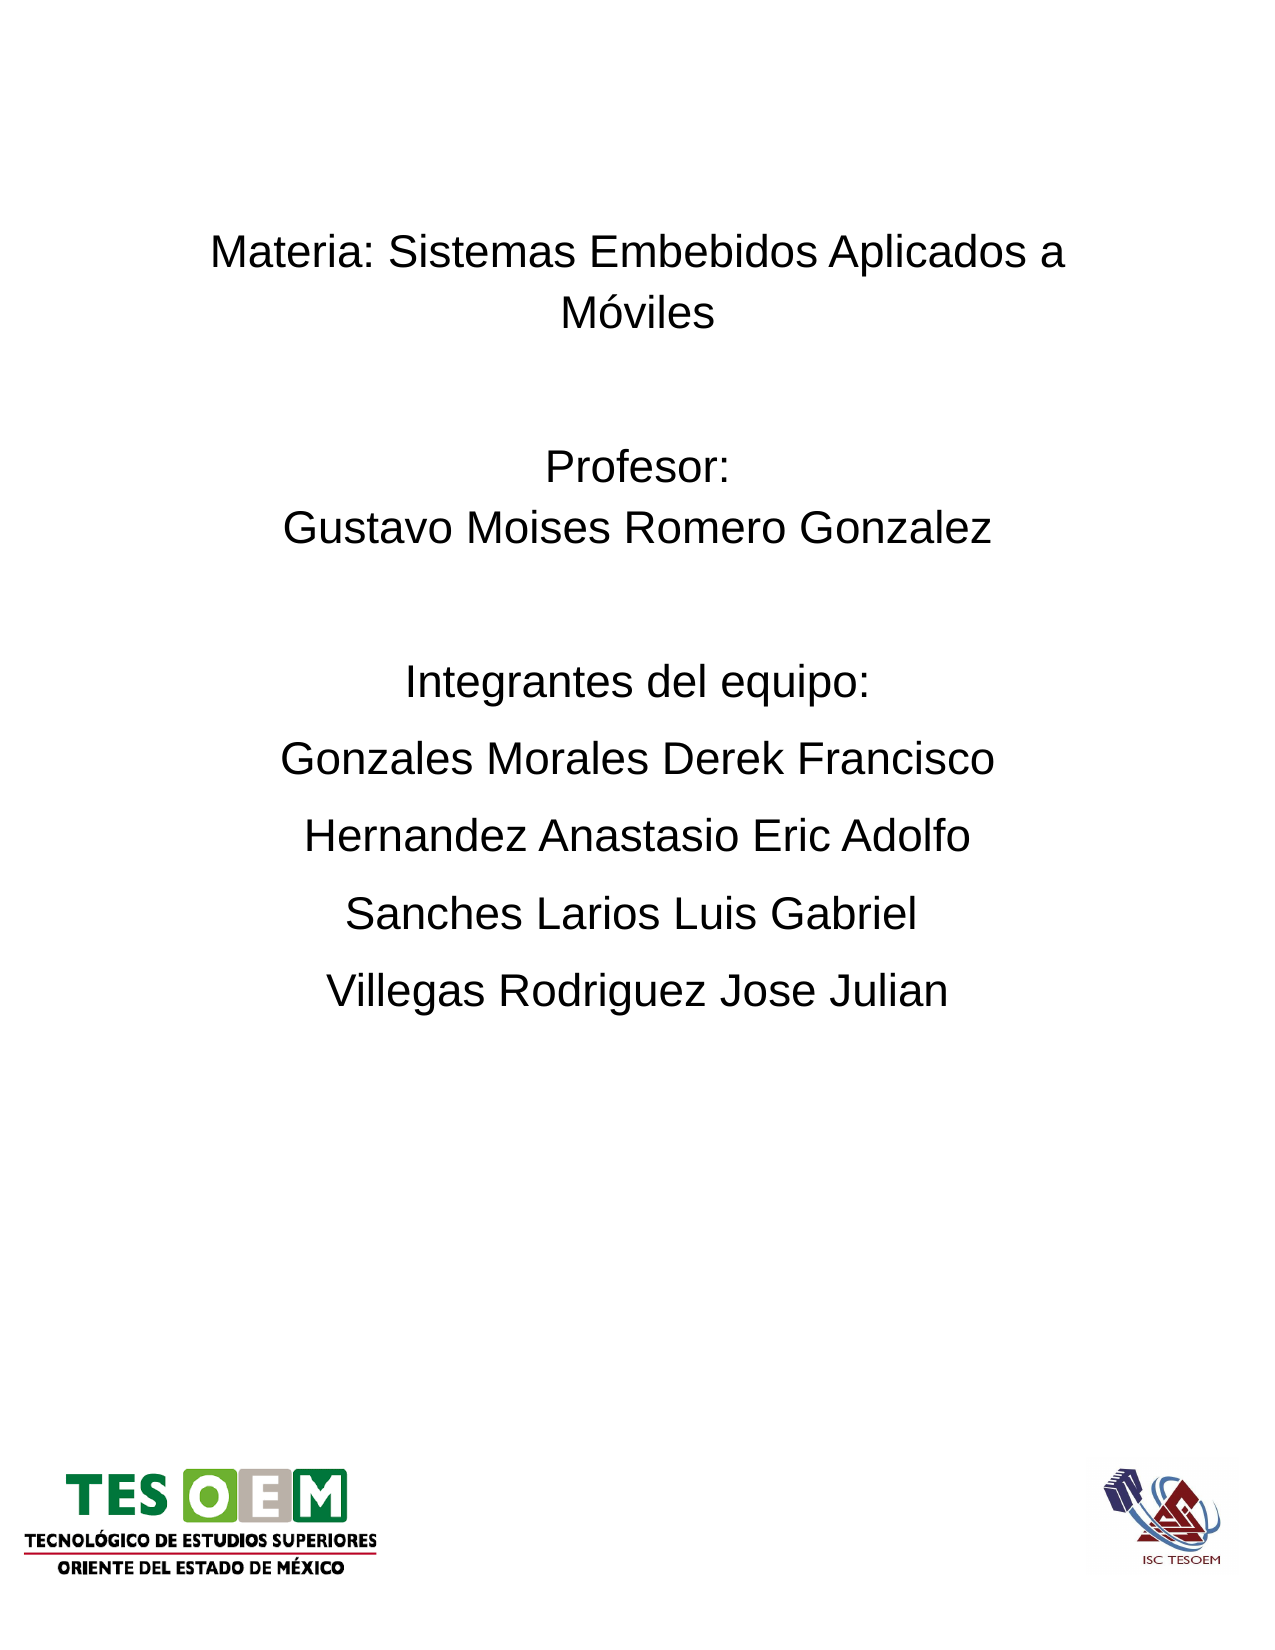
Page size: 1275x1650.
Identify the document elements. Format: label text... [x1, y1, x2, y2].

text Gonzales Morales Derek Francisco [177, 732, 1098, 784]
text Profesor: Gustavo Moises Romero Gonzalez [177, 440, 1098, 553]
text Sanches Larios Luis Gabriel [177, 886, 1098, 939]
text Villegas Rodriguez Jose Julian [177, 963, 1098, 1016]
text Integrantes del equipo: [177, 654, 1098, 707]
text Materia: Sistemas Embebidos Aplicados a Móviles [177, 225, 1098, 338]
text Hernandez Anastasio Eric Adolfo [177, 809, 1098, 862]
